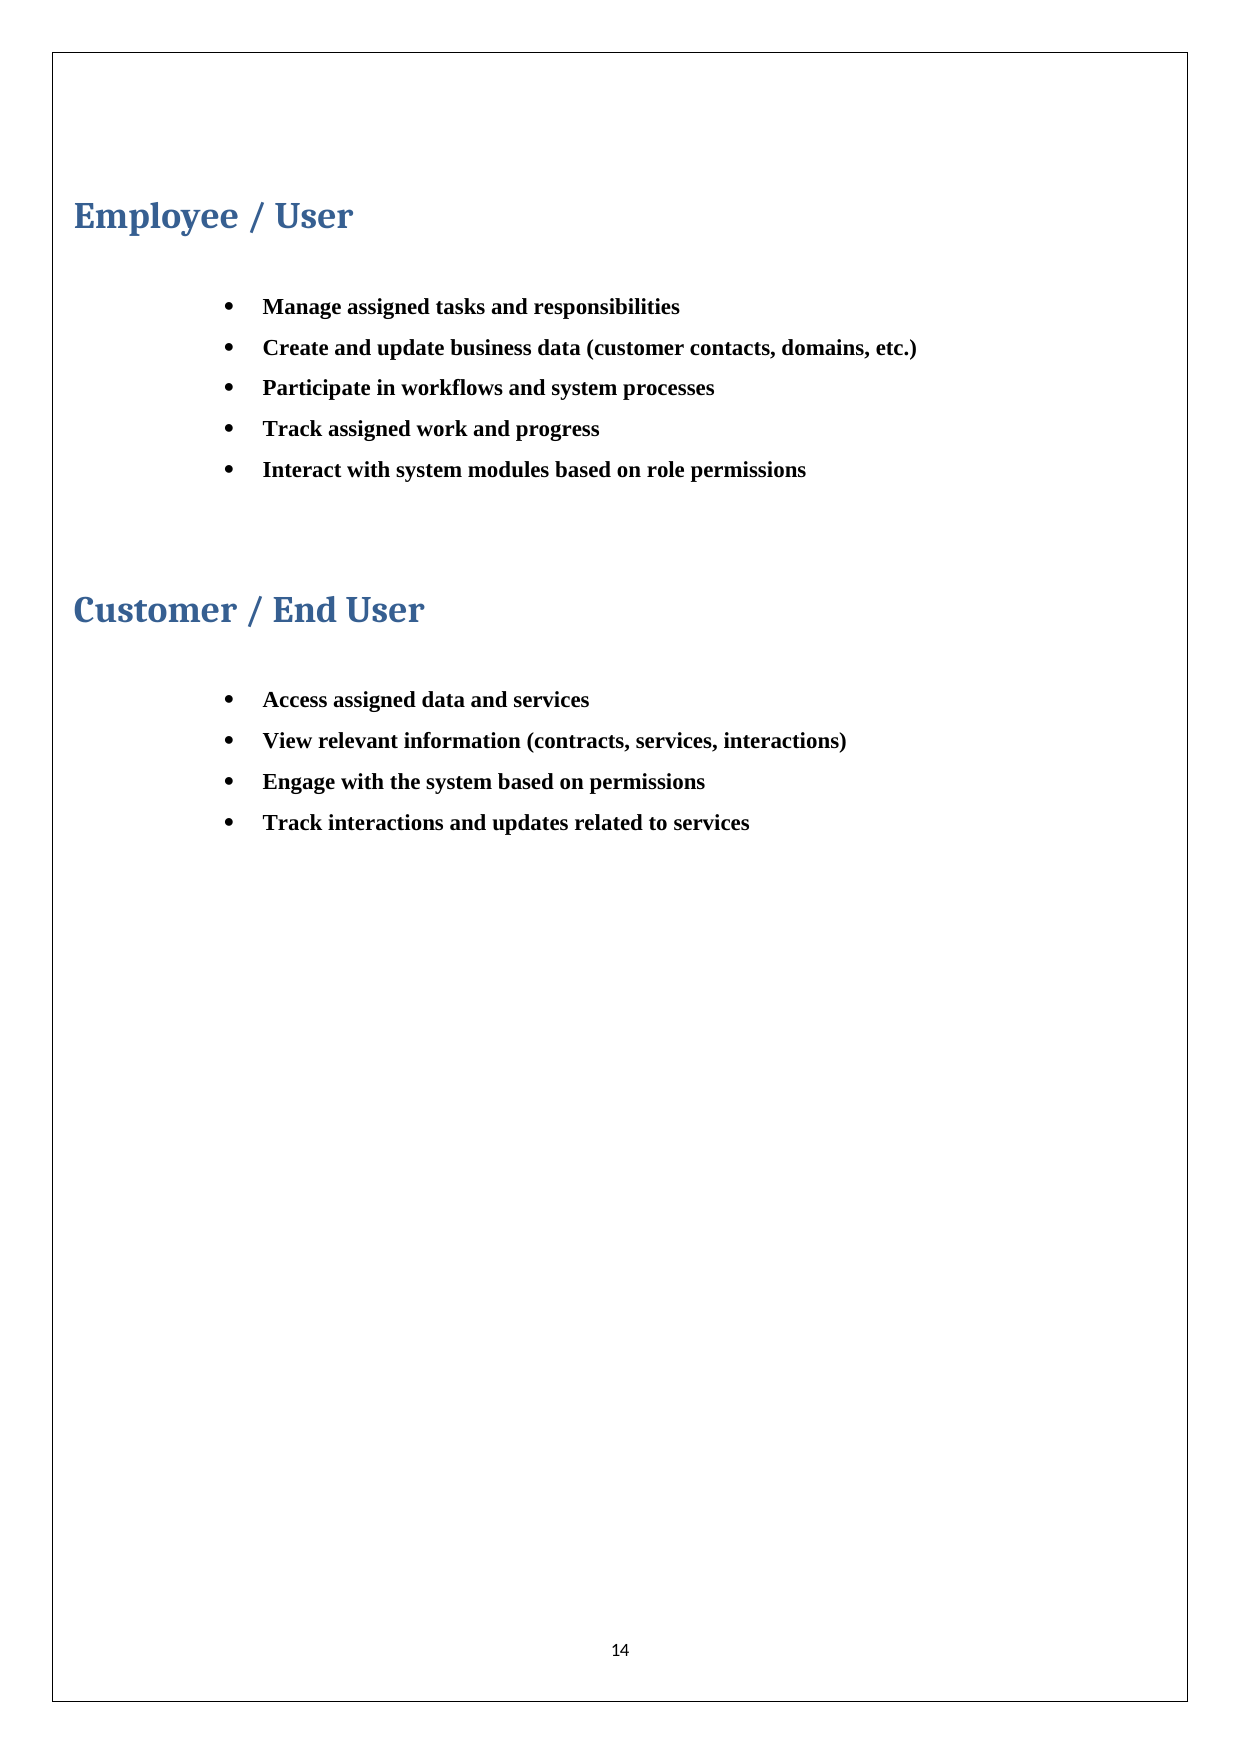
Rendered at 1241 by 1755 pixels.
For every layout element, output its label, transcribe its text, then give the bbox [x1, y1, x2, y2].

list Access assigned data and services [225, 686, 1167, 713]
list Participate in workflows and system processes [225, 374, 1167, 401]
subtitle Customer / End User [74, 588, 1167, 631]
list View relevant information (contracts, services, interactions) [225, 727, 1167, 753]
list Track assigned work and progress [225, 415, 1167, 442]
list Manage assigned tasks and responsibilities [225, 293, 1167, 319]
list Interact with system modules based on role permissions [225, 456, 1167, 482]
list Track interactions and updates related to services [225, 809, 1167, 835]
subtitle Employee / User [74, 195, 1167, 238]
list Create and update business data (customer contacts, domains, etc.) [225, 333, 1167, 360]
list Engage with the system based on permissions [225, 768, 1167, 794]
